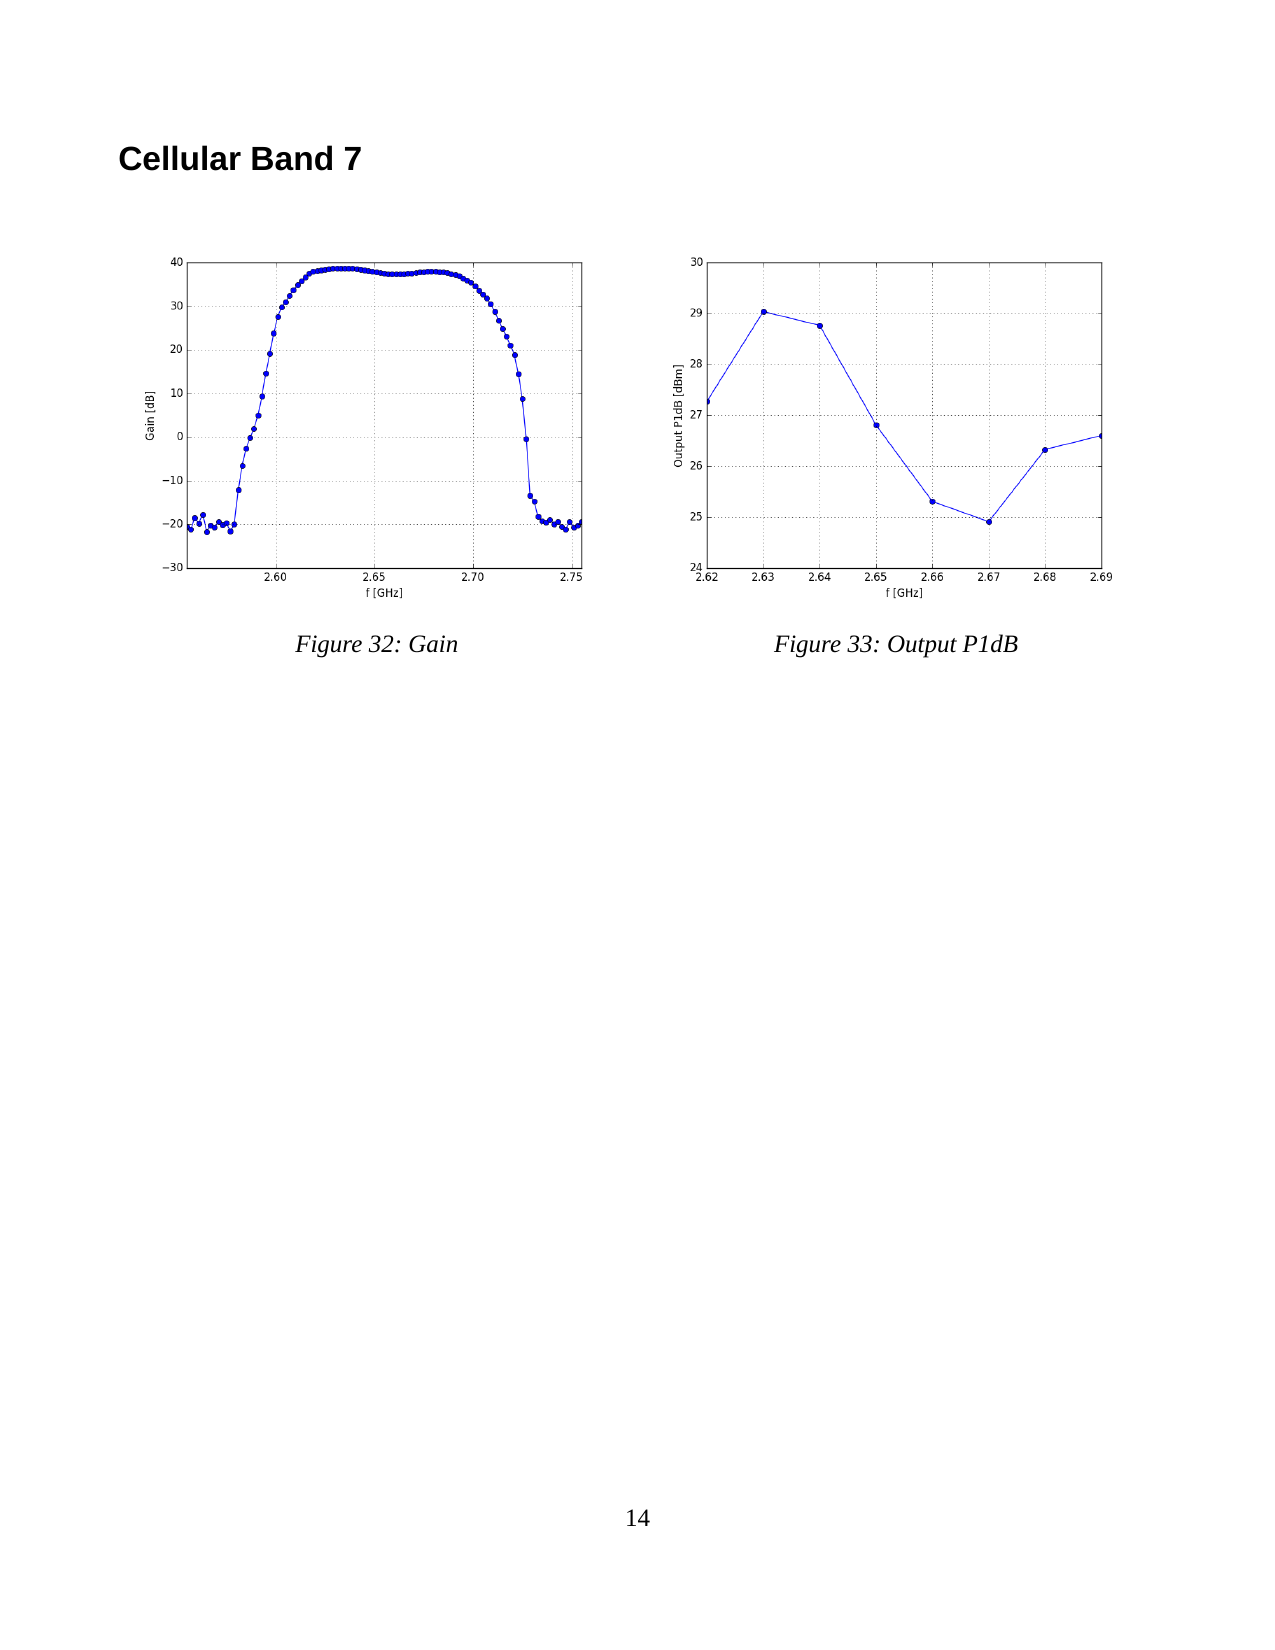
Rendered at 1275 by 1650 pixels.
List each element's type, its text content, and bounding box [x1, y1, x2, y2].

table_header [638, 219, 1157, 611]
subtitle Cellular Band 7 [118, 139, 1157, 178]
table_header [118, 219, 637, 611]
table_cell Figure 32: Gain [118, 611, 637, 676]
picture [643, 224, 1152, 606]
picture [123, 224, 632, 606]
table_cell Figure 33: Output P1dB [638, 611, 1157, 676]
